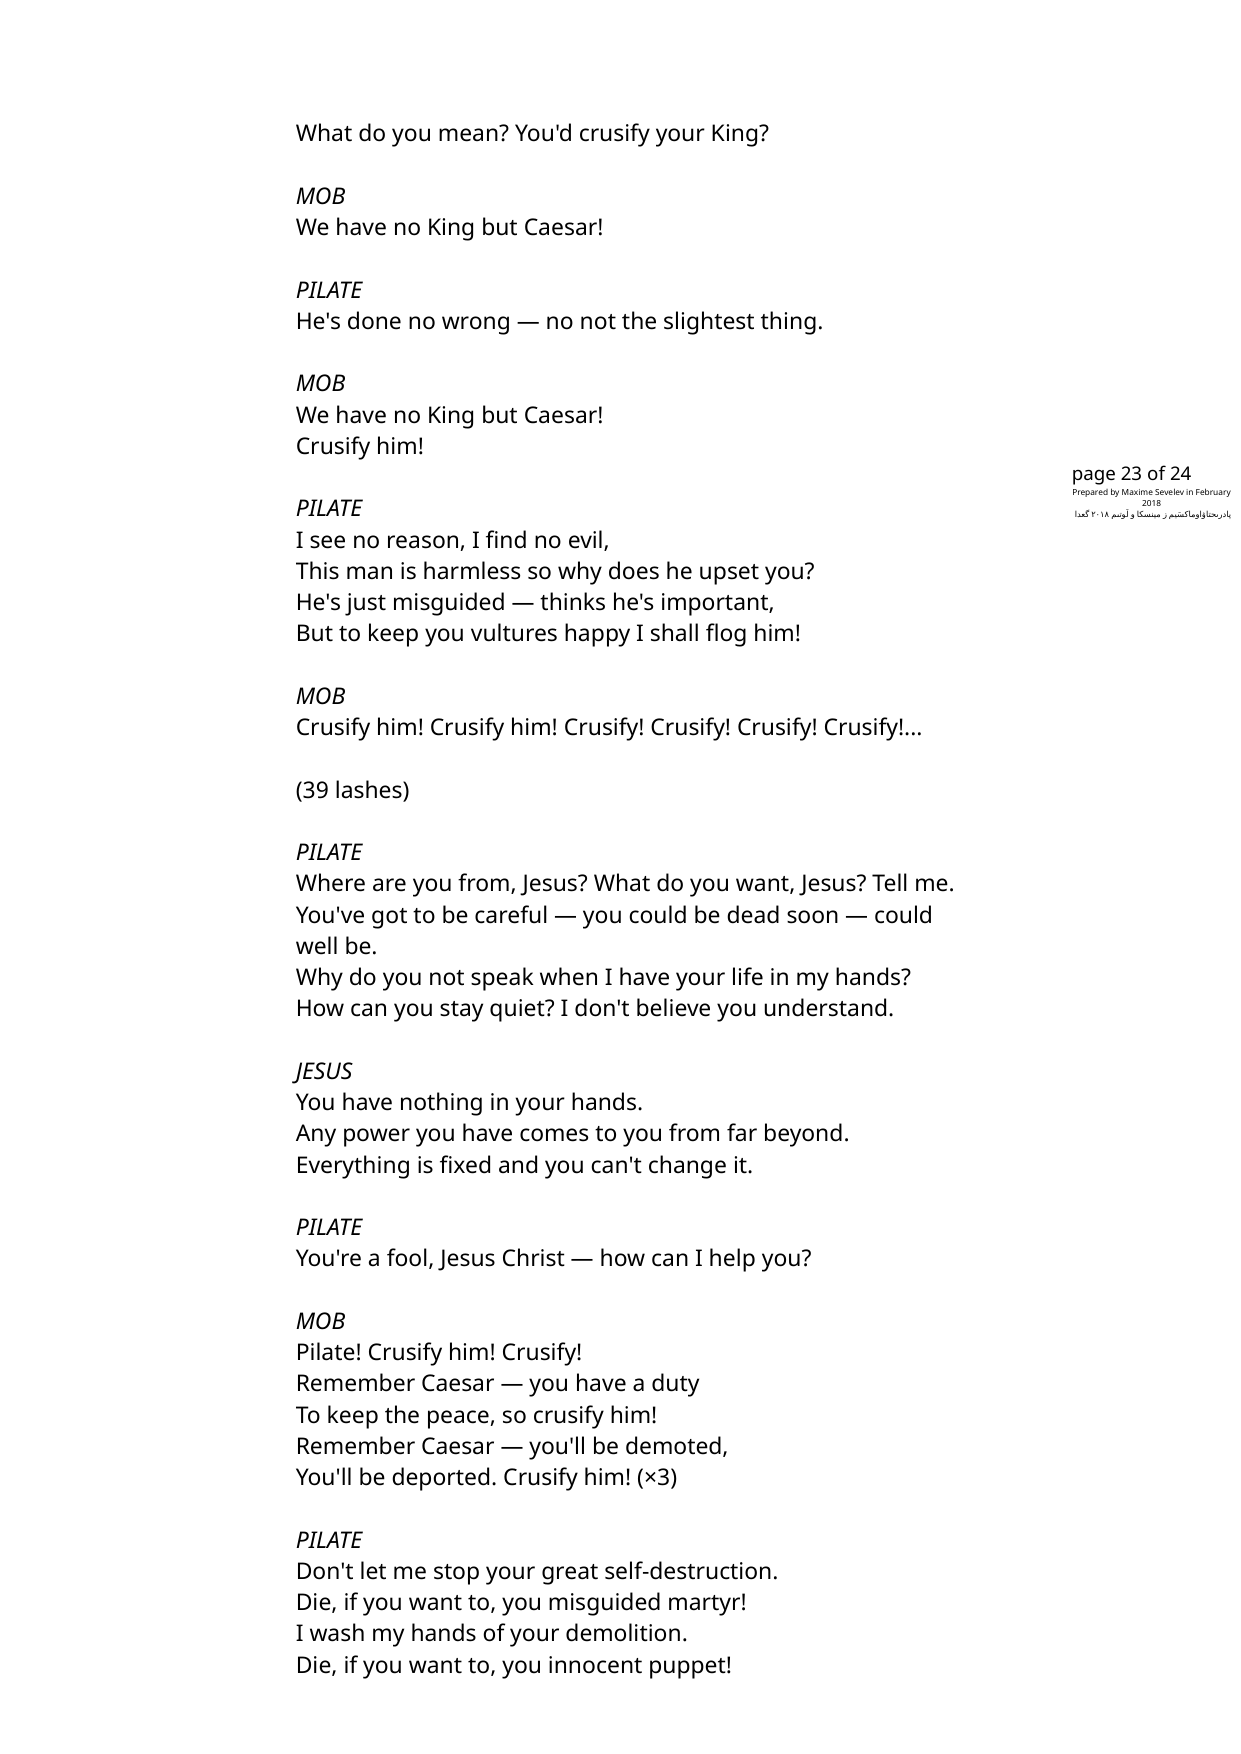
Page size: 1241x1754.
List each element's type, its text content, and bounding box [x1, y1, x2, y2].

text Everything is fixed and you can't change it. [296, 1148, 961, 1180]
text MOB [296, 680, 961, 711]
text PILATE [296, 273, 961, 305]
text MOB [296, 1305, 961, 1336]
text Any power you have comes to you from far beyond. [296, 1117, 961, 1148]
text We have no King but Caesar! [296, 211, 961, 242]
text Die, if you want to, you misguided martyr! [296, 1586, 961, 1617]
text Pilate! Crusify him! Crusify! [296, 1336, 961, 1367]
text MOB [296, 180, 961, 211]
text PILATE [296, 1523, 961, 1555]
text You've got to be careful — you could be dead soon — could well be. [296, 898, 961, 961]
text Crusify him! Crusify him! Crusify! Crusify! Crusify! Crusify!... [296, 711, 961, 742]
text Crusify him! [296, 430, 961, 461]
text MOB [296, 367, 961, 398]
text I see no reason, I find no evil, [296, 523, 961, 555]
text He's done no wrong — no not the slightest thing. [296, 305, 961, 336]
text You'll be deported. Crusify him! (×3) [296, 1461, 961, 1492]
text JESUS [296, 1055, 961, 1086]
text PILATE [296, 836, 961, 867]
text I wash my hands of your demolition. [296, 1617, 961, 1648]
text You're a fool, Jesus Christ — how can I help you? [296, 1242, 961, 1273]
text PILATE [296, 492, 961, 523]
text (39 lashes) [296, 773, 961, 805]
text We have no King but Caesar! [296, 398, 961, 430]
text Die, if you want to, you innocent puppet! [296, 1648, 961, 1680]
text What do you mean? You'd crusify your King? [296, 117, 961, 148]
text Remember Caesar — you have a duty [296, 1367, 961, 1398]
text Don't let me stop your great self-destruction. [296, 1555, 961, 1586]
text But to keep you vultures happy I shall flog him! [296, 617, 961, 648]
text He's just misguided — thinks he's important, [296, 586, 961, 617]
text How can you stay quiet? I don't believe you understand. [296, 992, 961, 1023]
text This man is harmless so why does he upset you? [296, 555, 961, 586]
text To keep the peace, so crusify him! [296, 1398, 961, 1430]
text Where are you from, Jesus? What do you want, Jesus? Tell me. [296, 867, 961, 898]
text You have nothing in your hands. [296, 1086, 961, 1117]
text Why do you not speak when I have your life in my hands? [296, 961, 961, 992]
text Remember Caesar — you'll be demoted, [296, 1430, 961, 1461]
text PILATE [296, 1211, 961, 1242]
